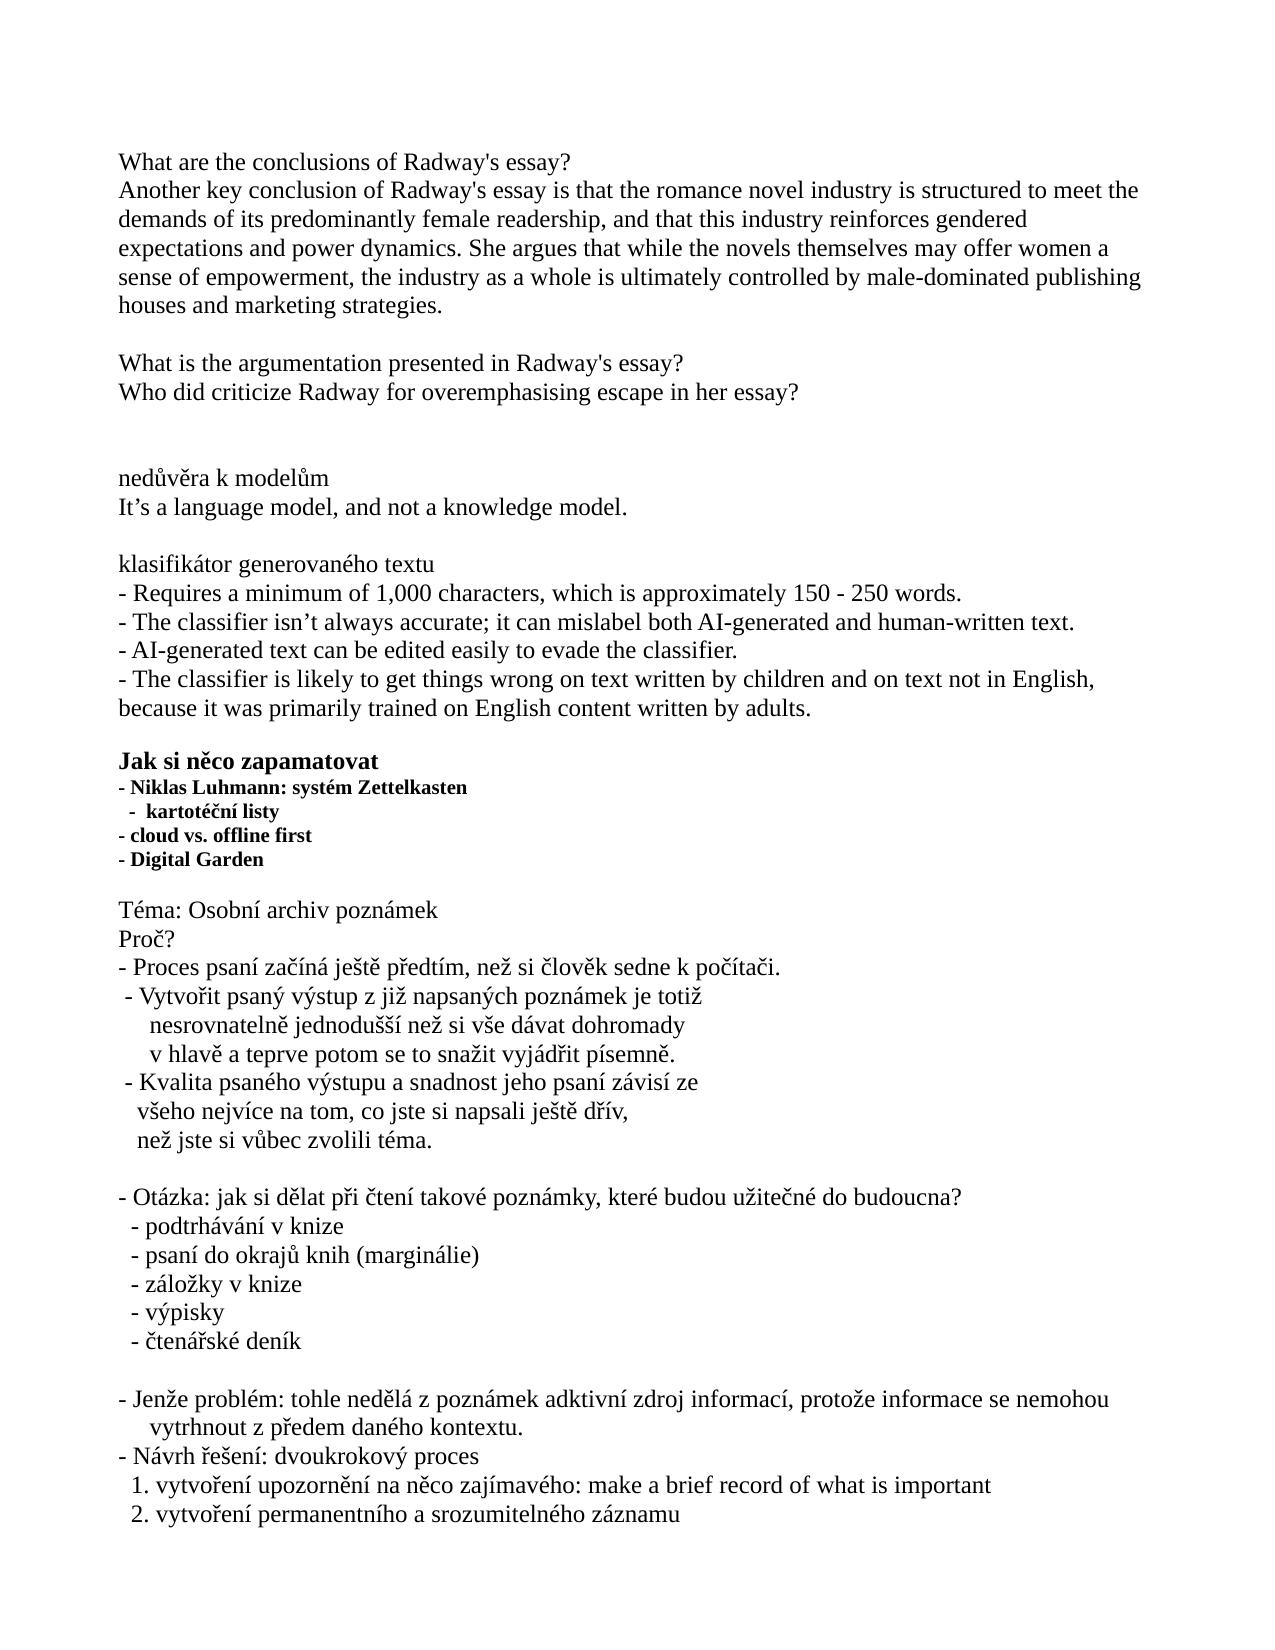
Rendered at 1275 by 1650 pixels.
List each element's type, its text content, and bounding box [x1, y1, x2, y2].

text všeho nejvíce na tom, co jste si napsali ještě dřív, [118, 1096, 1157, 1125]
text - kartotéční listy [118, 799, 1157, 823]
text - Niklas Luhmann: systém Zettelkasten [118, 775, 1157, 799]
text nedůvěra k modelům [118, 463, 1157, 492]
text nesrovnatelně jednodušší než si vše dávat dohromady [118, 1010, 1157, 1039]
text Téma: Osobní archiv poznámek [118, 895, 1157, 924]
text Proč? [118, 924, 1157, 952]
text 2. vytvoření permanentního a srozumitelného záznamu [118, 1499, 1157, 1527]
text - Jenže problém: tohle nedělá z poznámek adktivní zdroj informací, protože informace se nemohou [118, 1384, 1157, 1412]
text vytrhnout z předem daného kontextu. [118, 1412, 1157, 1441]
text - Proces psaní začíná ještě předtím, než si člověk sedne k počítači. [118, 952, 1157, 981]
text - Otázka: jak si dělat při čtení takové poznámky, které budou užitečné do budoucna? [118, 1182, 1157, 1211]
text - podtrhávání v knize [118, 1211, 1157, 1240]
text - The classifier isn’t always accurate; it can mislabel both AI-generated and human-written text. [118, 607, 1157, 636]
text - psaní do okrajů knih (marginálie) [118, 1240, 1157, 1269]
text - Digital Garden [118, 847, 1157, 871]
text - Vytvořit psaný výstup z již napsaných poznámek je totiž [118, 981, 1157, 1010]
text It’s a language model, and not a knowledge model. [118, 492, 1157, 521]
text - výpisky [118, 1297, 1157, 1326]
text klasifikátor generovaného textu [118, 549, 1157, 578]
text - The classifier is likely to get things wrong on text written by children and on text not in English, because it was primarily trained on English content written by adults. [118, 664, 1157, 722]
text - záložky v knize [118, 1269, 1157, 1297]
text Jak si něco zapamatovat [118, 746, 1157, 775]
text v hlavě a teprve potom se to snažit vyjádřit písemně. [118, 1039, 1157, 1067]
text než jste si vůbec zvolili téma. [118, 1125, 1157, 1154]
text - čtenářské deník [118, 1326, 1157, 1355]
text - Requires a minimum of 1,000 characters, which is approximately 150 - 250 words. [118, 578, 1157, 607]
text - Kvalita psaného výstupu a snadnost jeho psaní závisí ze [118, 1067, 1157, 1096]
text Who did criticize Radway for overemphasising escape in her essay? [118, 377, 1157, 406]
text - Návrh řešení: dvoukrokový proces [118, 1441, 1157, 1470]
text - cloud vs. offline first [118, 823, 1157, 847]
text 1. vytvoření upozornění na něco zajímavého: make a brief record of what is important [118, 1470, 1157, 1499]
text Another key conclusion of Radway's essay is that the romance novel industry is structured to meet the demands of its predominantly female readership, and that this industry reinforces gendered expectations and power dynamics. She argues that while the novels themselves may offer women a sense of empowerment, the industry as a whole is ultimately controlled by male-dominated publishing houses and marketing strategies. [118, 176, 1157, 319]
text What is the argumentation presented in Radway's essay? [118, 348, 1157, 377]
text - AI-generated text can be edited easily to evade the classifier. [118, 636, 1157, 664]
text What are the conclusions of Radway's essay? [118, 147, 1157, 176]
